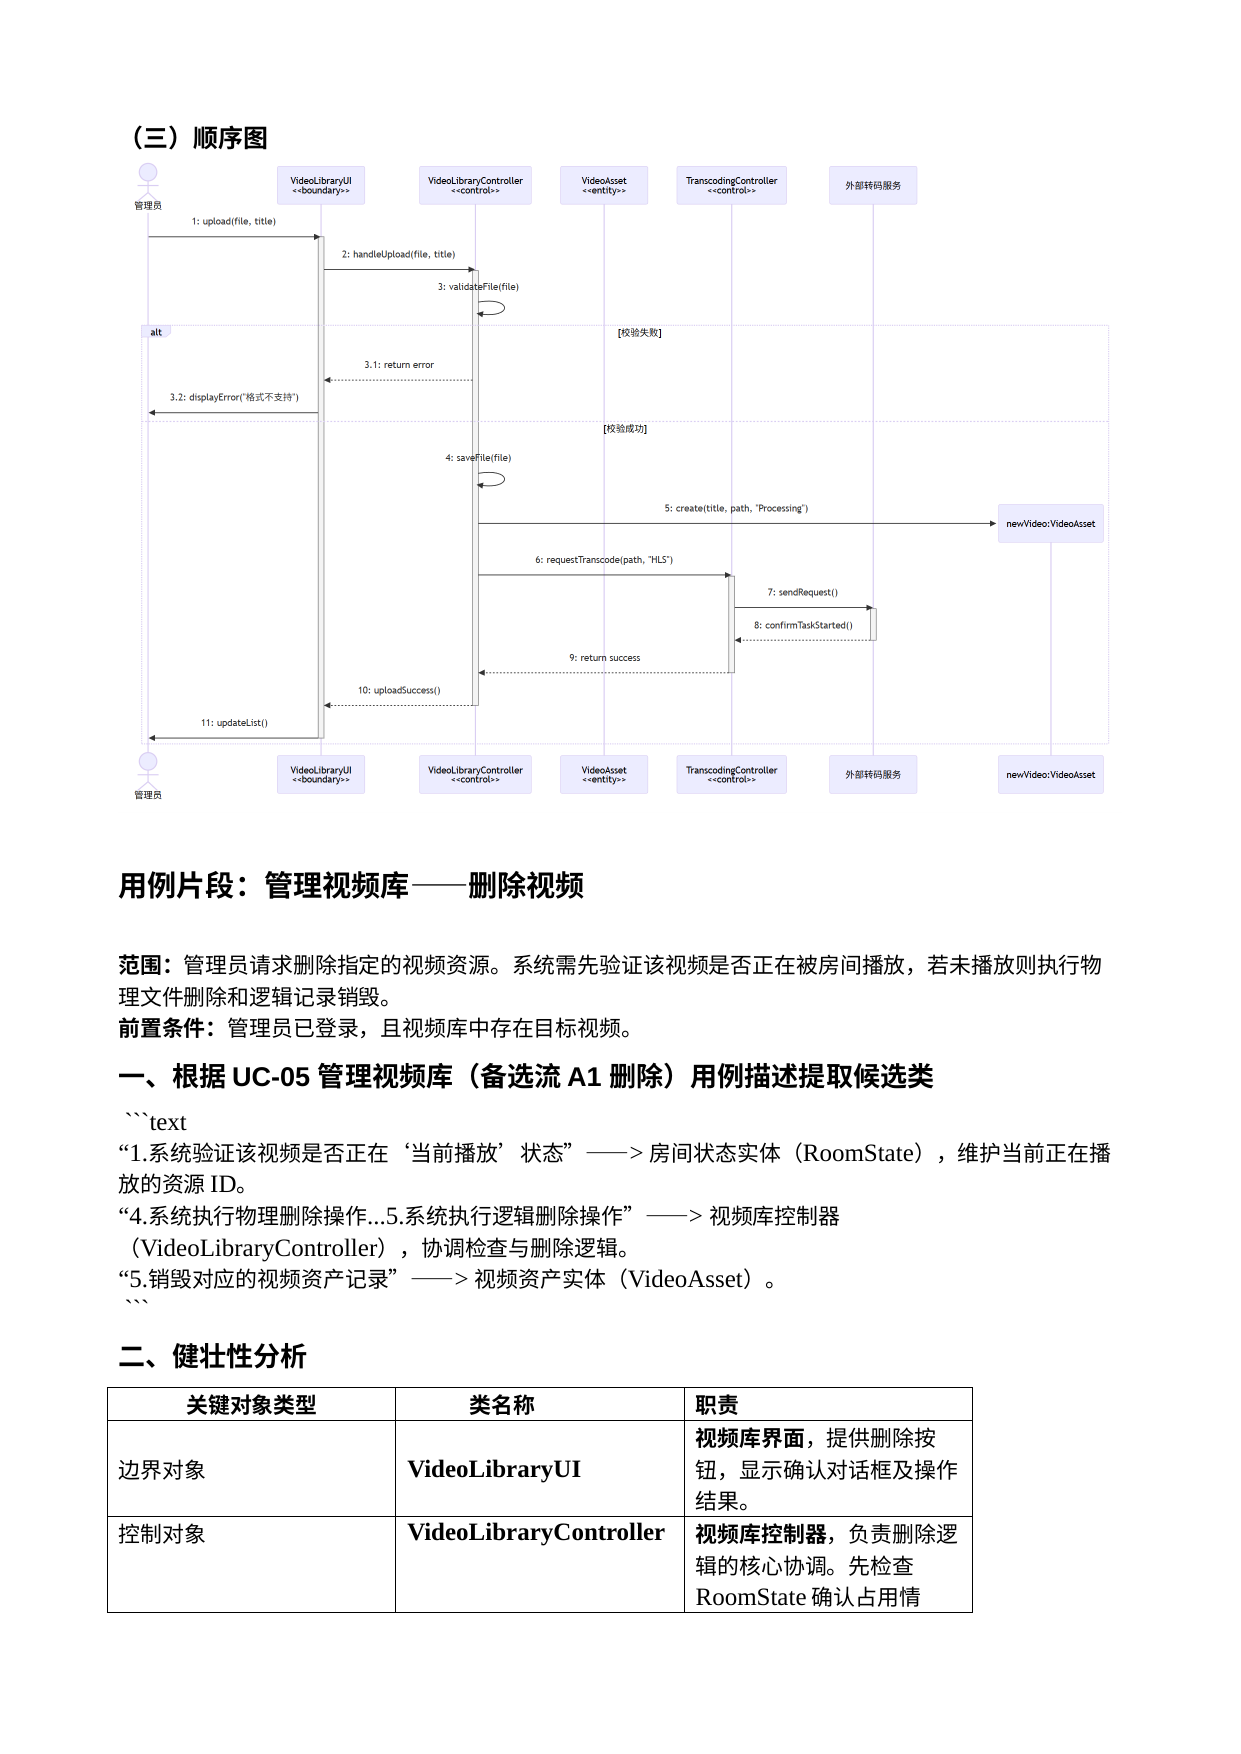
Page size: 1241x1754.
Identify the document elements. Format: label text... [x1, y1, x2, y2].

table_cell 视频库界面，提供删除按钮，显示确认对话框及操作结果。 [685, 1421, 972, 1516]
table_header 类名称 [396, 1388, 684, 1420]
table_header 职责 [685, 1388, 972, 1420]
picture [118, 160, 1123, 813]
table_header 关键对象类型 [108, 1388, 395, 1420]
text ``` [118, 1294, 1122, 1323]
table_cell 边界对象 [108, 1421, 395, 1516]
subtitle 用例片段：管理视频库——删除视频 [118, 863, 1122, 905]
text 前置条件：管理员已登录，且视频库中存在目标视频。 [118, 1011, 1122, 1043]
subtitle （三）顺序图 [118, 118, 1122, 154]
subtitle 二、健壮性分析 [118, 1335, 1122, 1375]
text “5.销毁对应的视频资产记录”——> 视频资产实体（VideoAsset）。 [118, 1262, 1122, 1294]
table_cell VideoLibraryUI [396, 1421, 684, 1516]
text “1.系统验证该视频是否正在‘当前播放’状态”——> 房间状态实体（RoomState），维护当前正在播放的资源ID。 [118, 1136, 1122, 1199]
text “4.系统执行物理删除操作...5.系统执行逻辑删除操作”——> 视频库控制器（VideoLibraryController），协调检查与删除逻辑。 [118, 1199, 1122, 1262]
table_cell VideoLibraryController [396, 1517, 684, 1612]
text ```text [118, 1107, 1122, 1136]
table_cell 视频库控制器，负责删除逻辑的核心协调。先检查RoomState确认占用情 [685, 1517, 972, 1612]
text 范围：管理员请求删除指定的视频资源。系统需先验证该视频是否正在被房间播放，若未播放则执行物理文件删除和逻辑记录销毁。 [118, 948, 1122, 1011]
subtitle 一、根据UC-05 管理视频库（备选流A1 删除）用例描述提取候选类 [118, 1055, 1122, 1094]
table_cell 控制对象 [108, 1517, 395, 1612]
